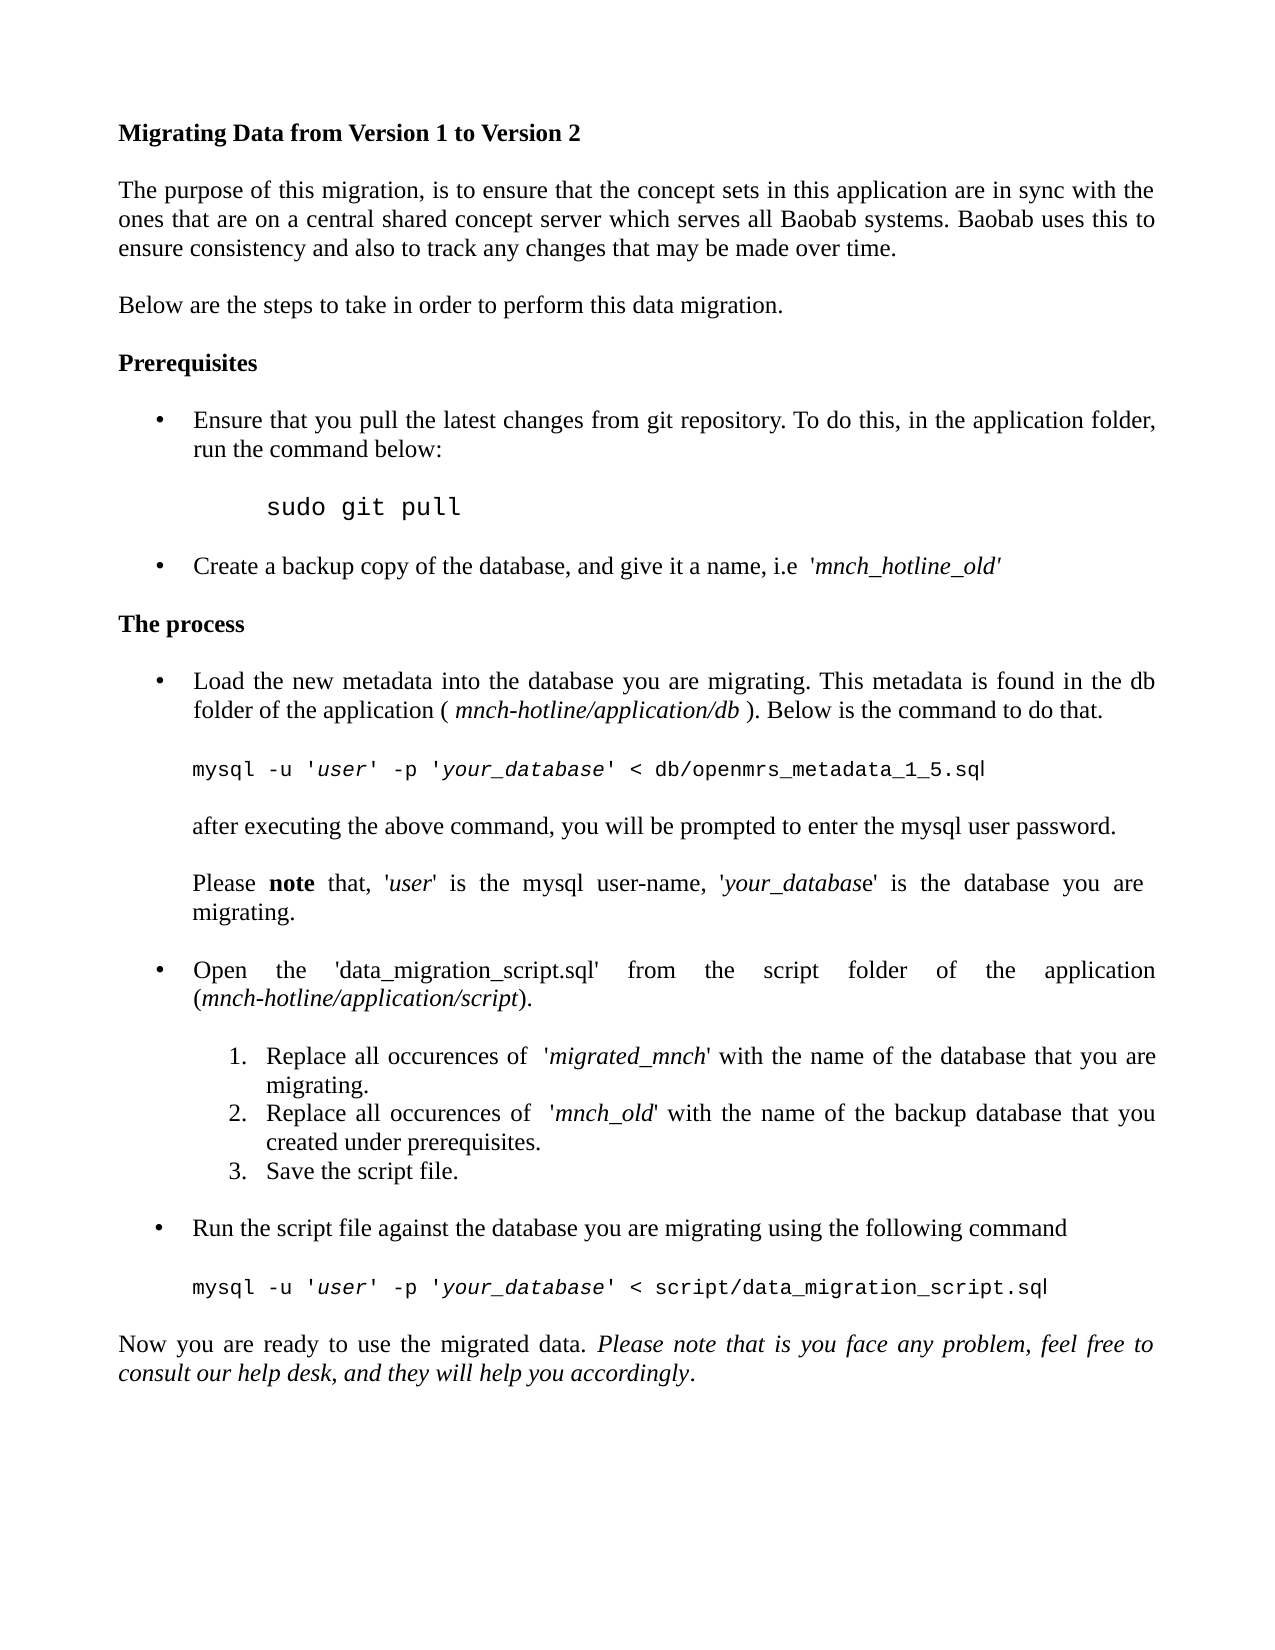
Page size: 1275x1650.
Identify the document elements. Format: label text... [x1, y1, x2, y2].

text after executing the above command, you will be prompted to enter the mysql user password. [118, 811, 1157, 840]
list Create a backup copy of the database, and give it a name, i.e 'mnch_hotline_old' [156, 551, 1157, 580]
text Below are the steps to take in order to perform this data migration. [118, 291, 1157, 319]
text The purpose of this migration, is to ensure that the concept sets in this application are in sync with the ones that are on a central shared concept server which serves all Baobab systems. Baobab uses this to ensure consistency and also to track any changes that may be made over time. [118, 176, 1157, 262]
text Please note that, 'user' is the mysql user-name, 'your_database' is the database you are migrating. [118, 868, 1157, 926]
list Load the new metadata into the database you are migrating. This metadata is found in the db folder of the application ( mnch-hotline/application/db ). Below is the command to do that. [156, 666, 1157, 724]
text sudo git pull [118, 492, 1157, 523]
list Replace all occurences of 'mnch_old' with the name of the backup database that you created under prerequisites. [228, 1098, 1157, 1156]
list Save the script file. [228, 1156, 1157, 1185]
list Open the 'data_migration_script.sql' from the script folder of the application (mnch-hotline/application/script). [156, 955, 1157, 1012]
list Run the script file against the database you are migrating using the following command [154, 1213, 1157, 1242]
list Ensure that you pull the latest changes from git repository. To do this, in the application folder, run the command below: [156, 406, 1157, 463]
text Now you are ready to use the migrated data. Please note that is you face any problem, feel free to consult our help desk, and they will help you accordingly. [118, 1329, 1157, 1387]
text Migrating Data from Version 1 to Version 2 [118, 118, 1157, 147]
text mysql -u 'user' -p 'your_database' < script/data_migration_script.sql [118, 1271, 1157, 1301]
text mysql -u 'user' -p 'your_database' < db/openmrs_metadata_1_5.sql [118, 753, 1157, 782]
text The process [118, 609, 1157, 638]
text Prerequisites [118, 348, 1157, 377]
list Replace all occurences of 'migrated_mnch' with the name of the database that you are migrating. [228, 1041, 1157, 1098]
